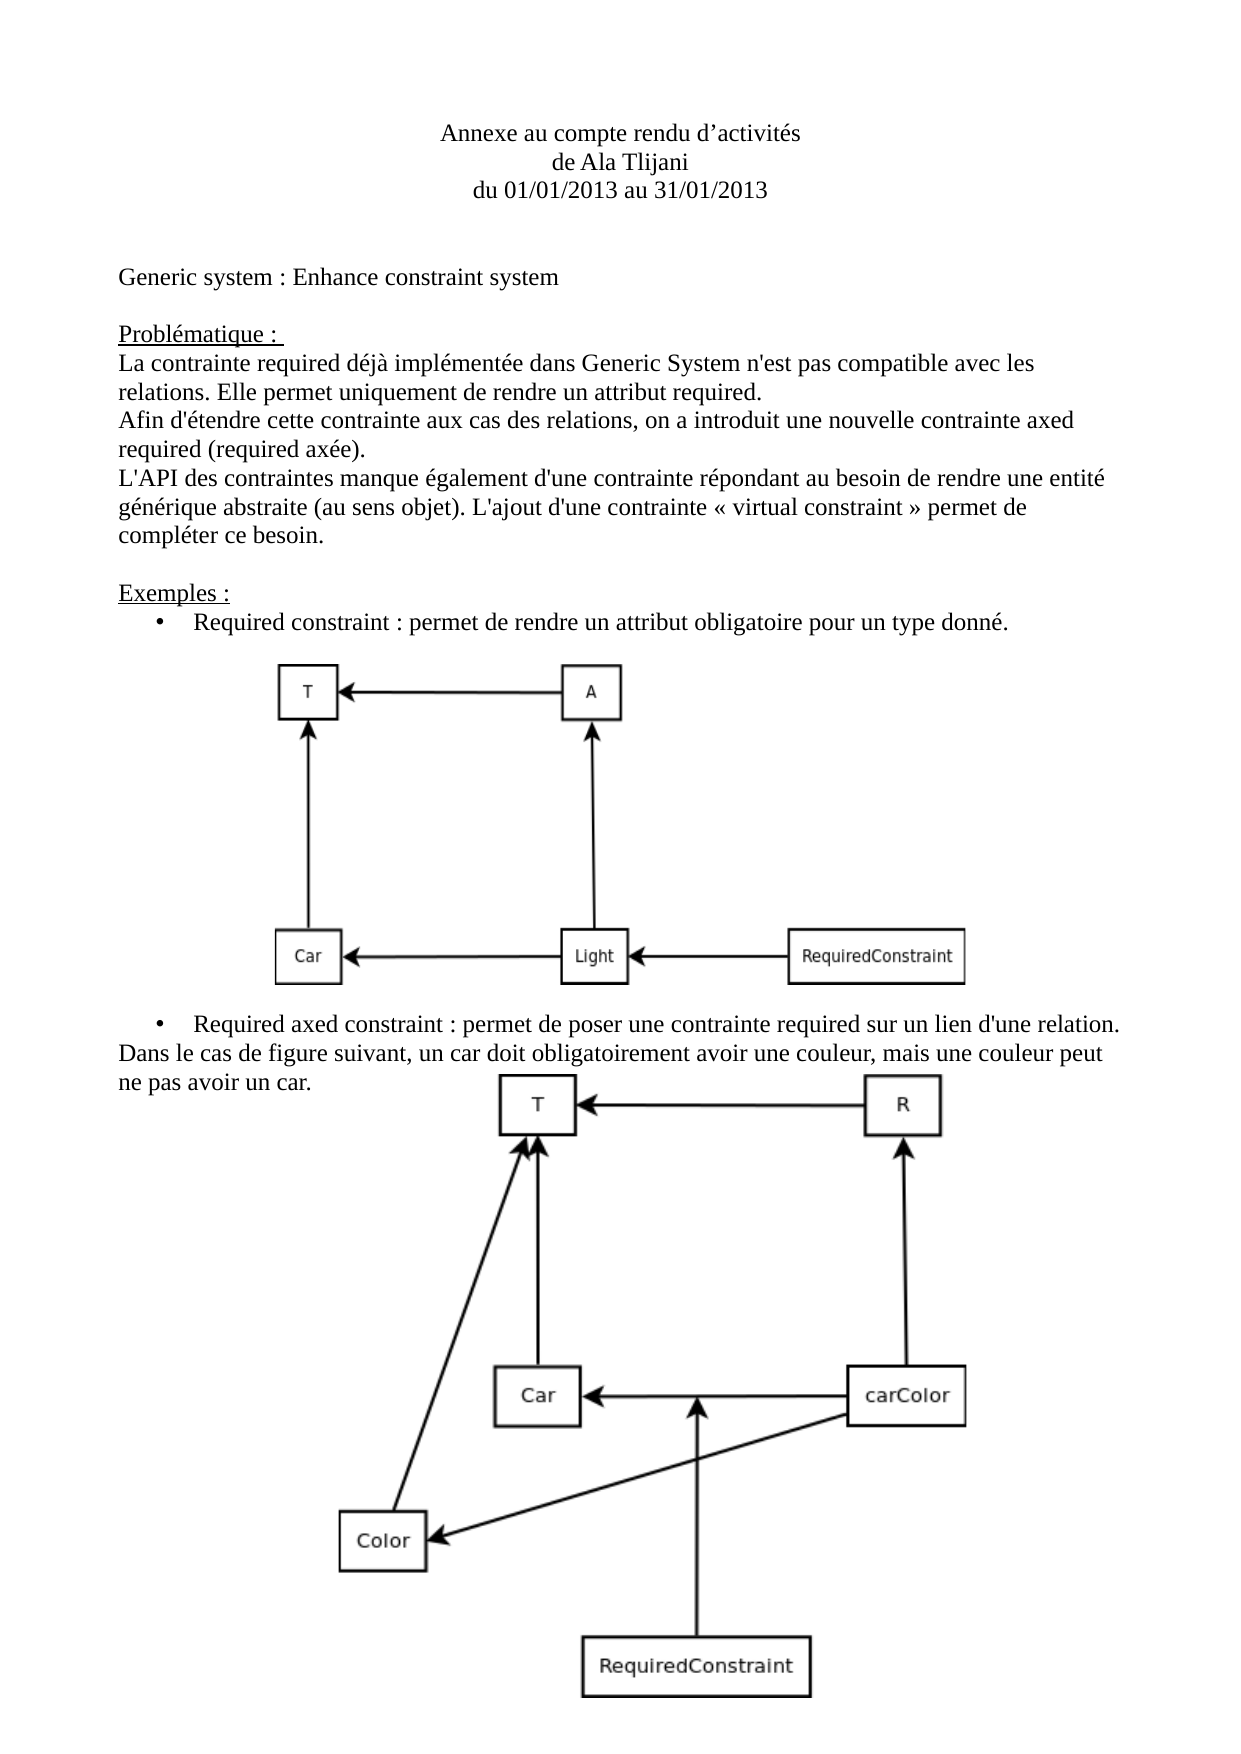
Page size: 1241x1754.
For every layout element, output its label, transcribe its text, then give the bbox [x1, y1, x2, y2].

text Generic system : Enhance constraint system [118, 262, 1122, 291]
picture [338, 1074, 967, 1698]
text La contrainte required déjà implémentée dans Generic System n'est pas compatible avec les relations. Elle permet uniquement de rendre un attribut required. [118, 348, 1122, 406]
text de Ala Tlijani [118, 147, 1122, 176]
text L'API des contraintes manque également d'une contrainte répondant au besoin de rendre une entité générique abstraite (au sens objet). L'ajout d'une contrainte « virtual constraint » permet de compléter ce besoin. [118, 463, 1122, 549]
text Problématique : [118, 319, 1122, 348]
text Afin d'étendre cette contrainte aux cas des relations, on a introduit une nouvelle contrainte axed required (required axée). [118, 406, 1122, 463]
text du 01/01/2013 au 31/01/2013 [118, 176, 1122, 204]
text Exemples : [118, 578, 1122, 607]
text Dans le cas de figure suivant, un car doit obligatoirement avoir une couleur, mais une couleur peut ne pas avoir un car. [118, 1038, 1122, 1096]
list Required axed constraint : permet de poser une contrainte required sur un lien d'une relation. [156, 1009, 1122, 1038]
text Annexe au compte rendu d’activités [118, 118, 1122, 147]
list Required constraint : permet de rendre un attribut obligatoire pour un type donné. [156, 607, 1122, 636]
picture [274, 664, 966, 985]
